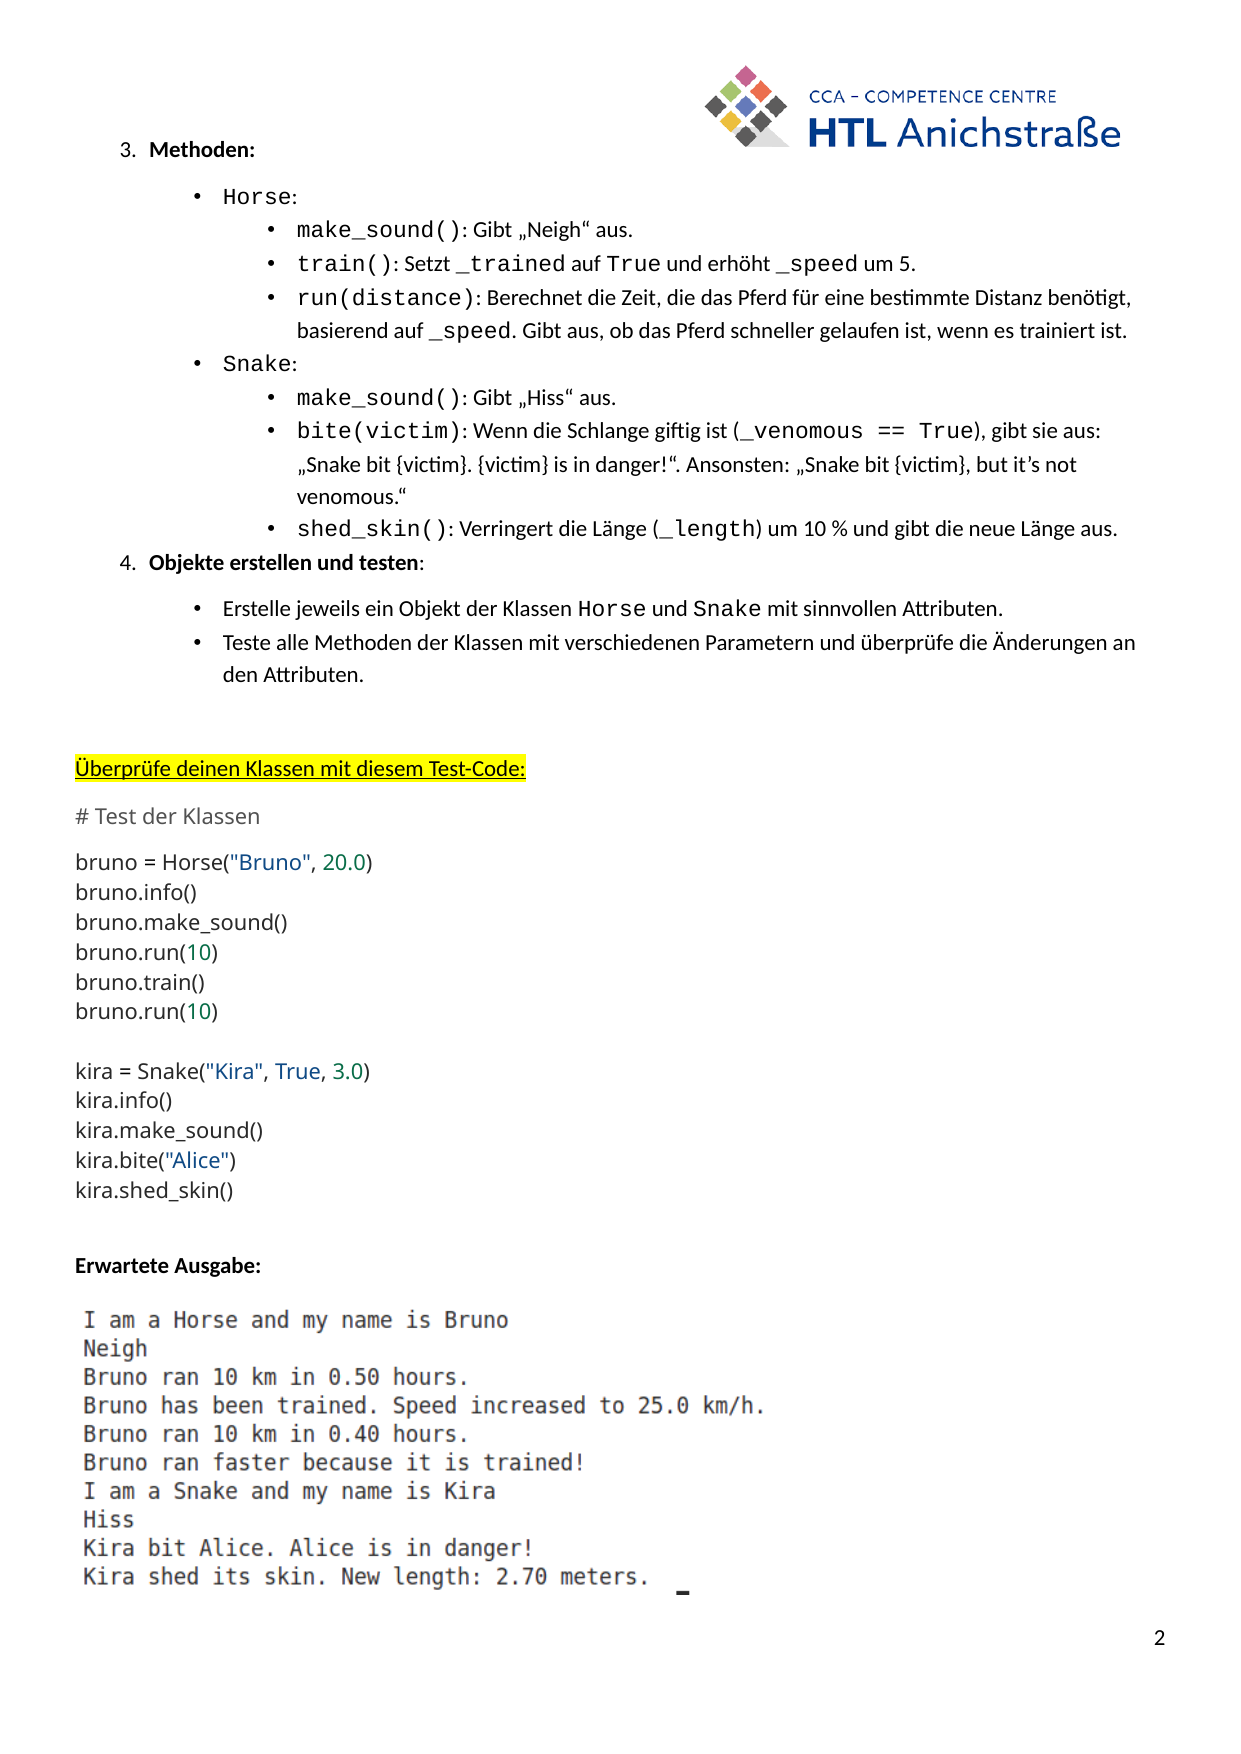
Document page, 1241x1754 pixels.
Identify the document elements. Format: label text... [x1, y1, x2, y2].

list Teste alle Methoden der Klassen mit verschiedenen Parametern und überprüfe die Änderungen an den Attributen. [193, 628, 1165, 688]
text kira = Snake("Kira", True, 3.0) [75, 1056, 1165, 1086]
text bruno.run(10) [75, 996, 1165, 1026]
text bruno.info() [75, 877, 1165, 907]
text kira.make_sound() [75, 1115, 1165, 1145]
text bruno.make_sound() [75, 907, 1165, 937]
text kira.shed_skin() [75, 1175, 1165, 1205]
list Objekte erstellen und testen: [119, 548, 1165, 576]
list make_sound(): Gibt „Neigh“ aus. [267, 216, 1165, 245]
text # Test der Klassen [75, 801, 1165, 830]
list Methoden: [119, 135, 1165, 163]
list Snake: [193, 349, 1165, 379]
list train(): Setzt _trained auf True und erhöht _speed um 5. [267, 249, 1165, 278]
picture [703, 65, 1121, 147]
list bite(victim): Wenn die Schlange giftig ist (_venomous == True), gibt sie aus: „Snake bit {victim}. {victim} is in danger!“. Ansonsten: „Snake bit {victim}, but it’s not venomous.“ [267, 417, 1165, 510]
list Horse: [193, 182, 1165, 211]
text kira.bite("Alice") [75, 1145, 1165, 1175]
text Überprüfe deinen Klassen mit diesem Test-Code: [75, 754, 1165, 782]
list shed_skin(): Verringert die Länge (_length) um 10 % und gibt die neue Länge aus. [267, 514, 1165, 543]
text bruno.train() [75, 966, 1165, 996]
text Erwartete Ausgabe: [75, 1251, 1165, 1279]
list make_sound(): Gibt „Hiss“ aus. [267, 383, 1165, 412]
list Erstelle jeweils ein Objekt der Klassen Horse und Snake mit sinnvollen Attributen. [193, 594, 1165, 624]
picture [73, 1307, 808, 1595]
text kira.info() [75, 1086, 1165, 1115]
list run(distance): Berechnet die Zeit, die das Pferd für eine bestimmte Distanz benötigt, basierend auf _speed. Gibt aus, ob das Pferd schneller gelaufen ist, wenn es trainiert ist. [267, 283, 1165, 345]
text bruno.run(10) [75, 937, 1165, 966]
text bruno = Horse("Bruno", 20.0) [75, 847, 1165, 877]
